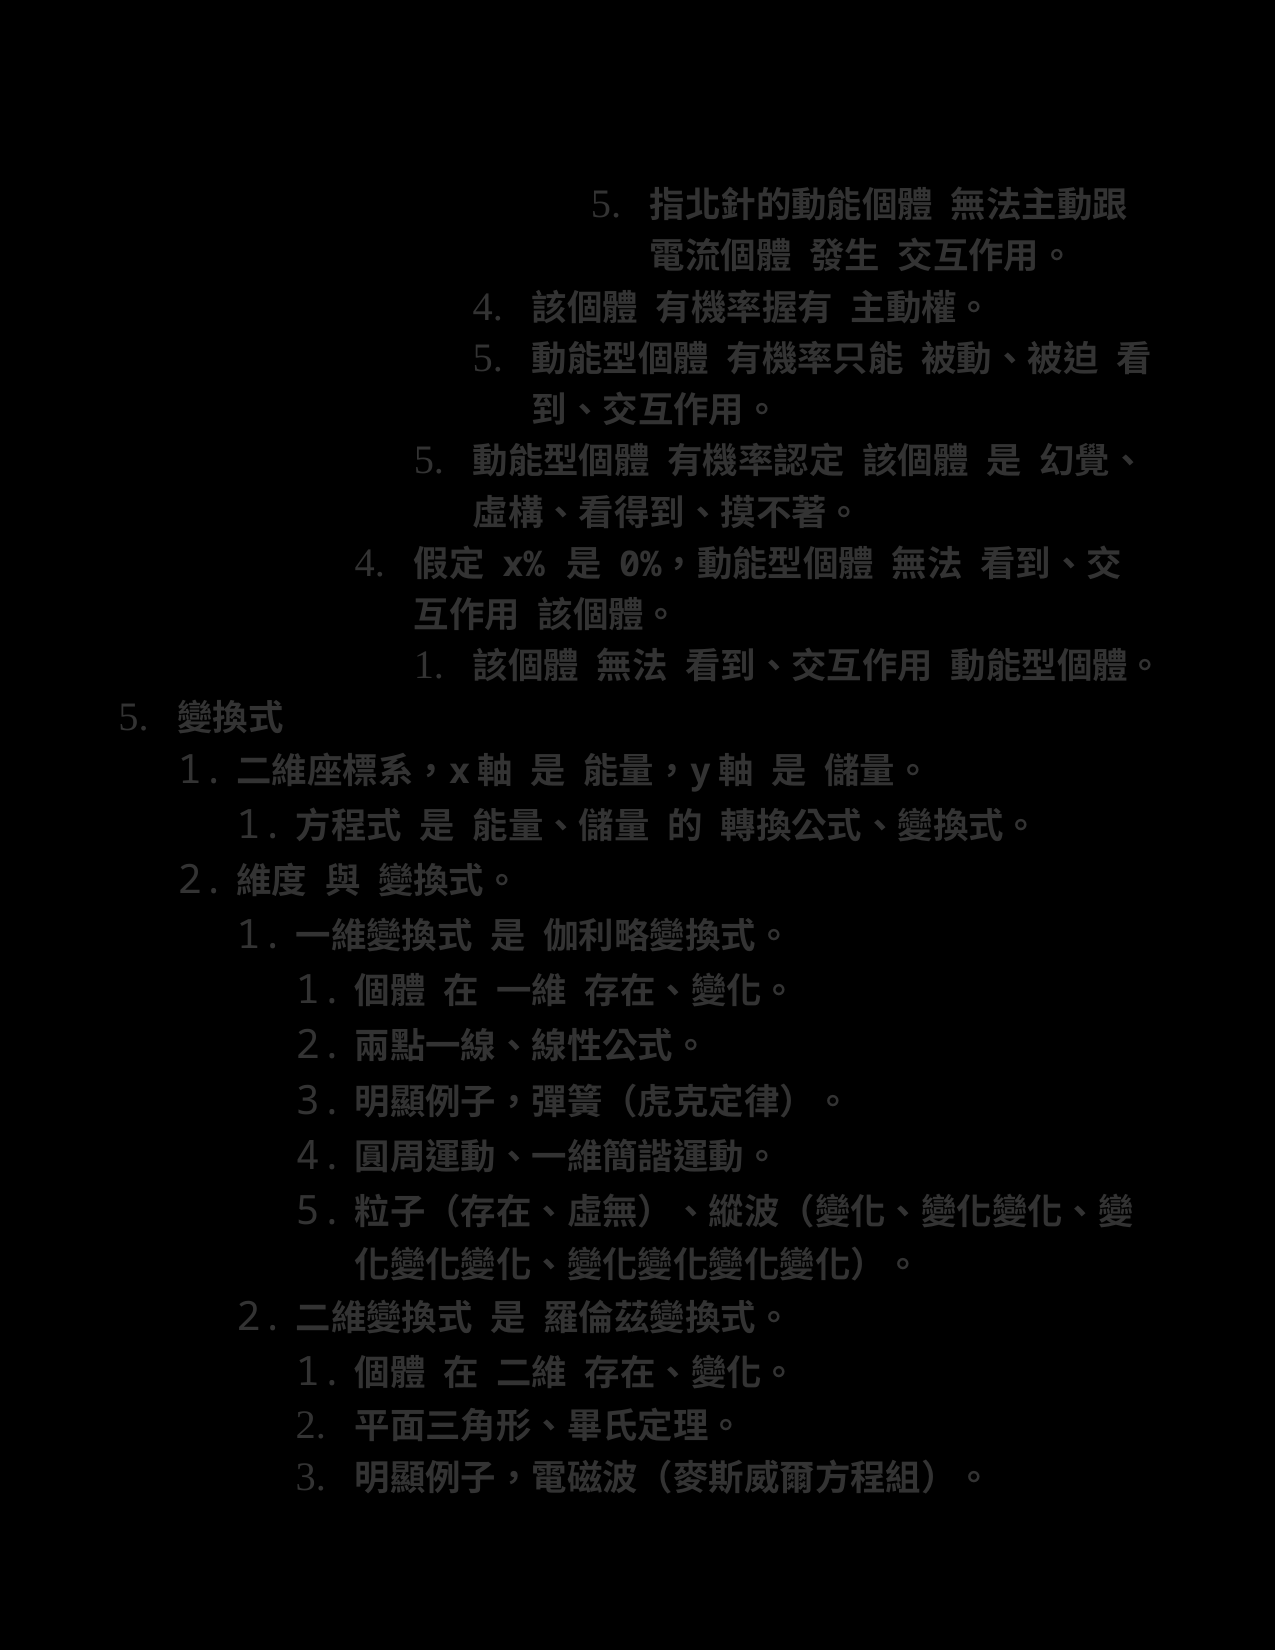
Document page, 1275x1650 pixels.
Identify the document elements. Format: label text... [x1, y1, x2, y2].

list 二維座標系，x軸 是 能量，y軸 是 儲量。 [177, 740, 1157, 795]
list 個體 在 二維 存在、變化。 [295, 1342, 1157, 1398]
list 動能型個體 有機率認定 該個體 是 幻覺、虛構、看得到、摸不著。 [413, 433, 1157, 535]
list 粒子（存在、虛無）、縱波（變化、變化變化、變化變化變化、變化變化變化變化）。 [295, 1181, 1157, 1287]
list 該個體 有機率握有 主動權。 [472, 279, 1157, 330]
list 兩點一線、線性公式。 [295, 1016, 1157, 1071]
list 平面三角形、畢氏定理。 [295, 1398, 1157, 1449]
list 該個體 無法 看到、交互作用 動能型個體。 [413, 638, 1157, 689]
list 變換式 [118, 689, 1157, 740]
list 維度 與 變換式。 [177, 850, 1157, 906]
list 一維變換式 是 伽利略變換式。 [236, 906, 1157, 961]
list 指北針的動能個體 無法主動跟 電流個體 發生 交互作用。 [591, 176, 1157, 279]
list 動能型個體 有機率只能 被動、被迫 看到、交互作用。 [472, 330, 1157, 433]
list 方程式 是 能量、儲量 的 轉換公式、變換式。 [236, 795, 1157, 850]
list 明顯例子，電磁波（麥斯威爾方程組）。 [295, 1449, 1157, 1500]
list 二維變換式 是 羅倫茲變換式。 [236, 1287, 1157, 1342]
list 個體 在 一維 存在、變化。 [295, 961, 1157, 1016]
list 圓周運動、一維簡諧運動。 [295, 1126, 1157, 1181]
list 假定 x% 是 0%，動能型個體 無法 看到、交互作用 該個體。 [354, 535, 1157, 638]
list 明顯例子，彈簧（虎克定律）。 [295, 1071, 1157, 1126]
